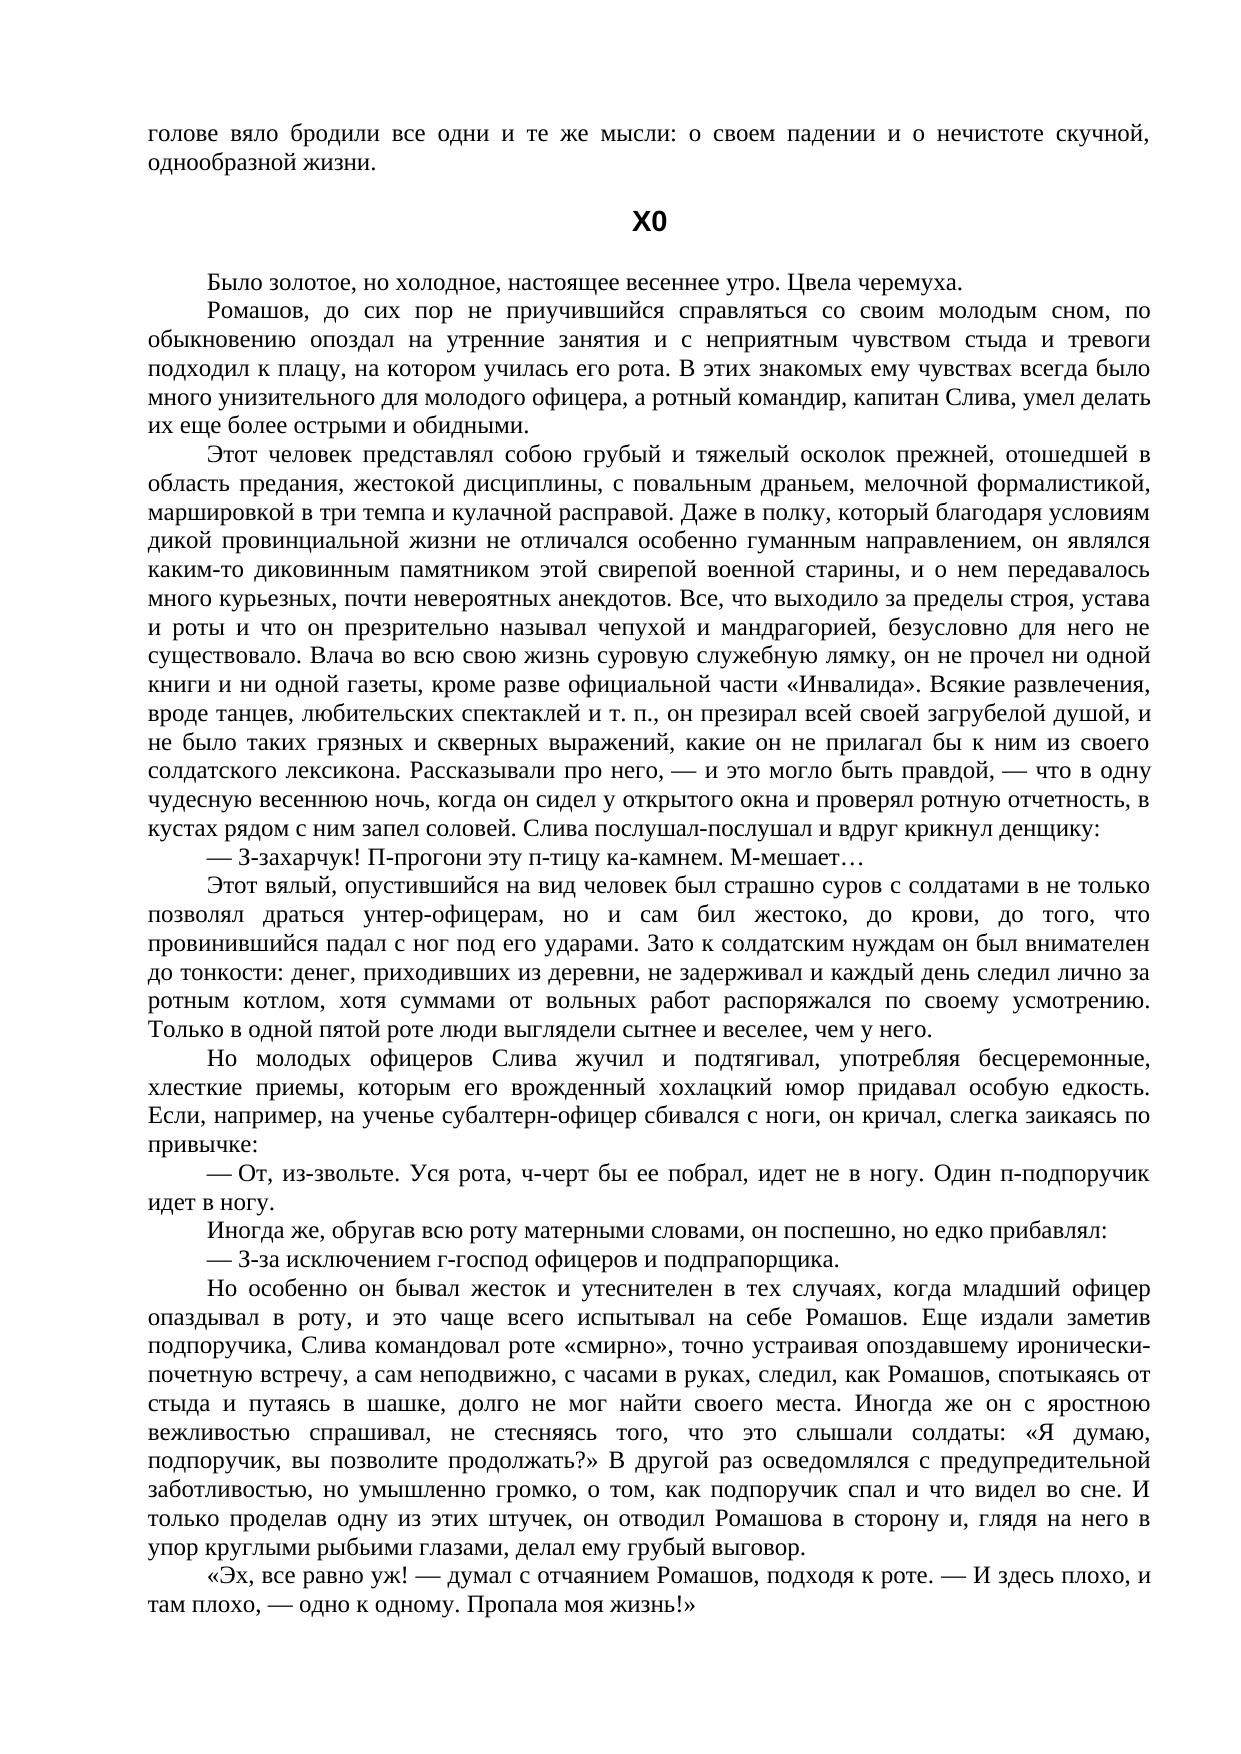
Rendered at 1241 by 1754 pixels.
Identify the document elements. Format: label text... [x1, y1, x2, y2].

text Этот вялый, опустившийся на вид человек был страшно суров с солдатами в не только позволял драться унтер-офицерам, но и сам бил жестоко, до крови, до того, что провинившийся падал с ног под его ударами. Зато к солдатским нуждам он был внимателен до тонкости: денег, приходивших из деревни, не задерживал и каждый день следил лично за ротным котлом, хотя суммами от вольных работ распоряжался по своему усмотрению. Только в одной пятой роте люди выглядели сытнее и веселее, чем у него. [148, 870, 1152, 1043]
text — З-захарчук! П-прогони эту п-тицу ка-камнем. М-мешает… [148, 842, 1152, 870]
text — З-за исключением г-господ офицеров и подпрапорщика. [148, 1244, 1152, 1273]
text Было золотое, но холодное, настоящее весеннее утро. Цвела черемуха. [148, 267, 1152, 295]
subtitle X0 [148, 204, 1152, 238]
text Но особенно он бывал жесток и утеснителен в тех случаях, когда младший офицер опаздывал в роту, и это чаще всего испытывал на себе Ромашов. Еще издали заметив подпоручика, Слива командовал роте «смирно», точно устраивая опоздавшему иронически-почетную встречу, а сам неподвижно, с часами в руках, следил, как Ромашов, спотыкаясь от стыда и путаясь в шашке, долго не мог найти своего места. Иногда же он с яростною вежливостью спрашивал, не стесняясь того, что это слышали солдаты: «Я думаю, подпоручик, вы позволите продолжать?» В другой раз осведомлялся с предупредительной заботливостью, но умышленно громко, о том, как подпоручик спал и что видел во сне. И только проделав одну из этих штучек, он отводил Ромашова в сторону и, глядя на него в упор круглыми рыбьими глазами, делал ему грубый выговор. [148, 1273, 1152, 1560]
text «Эх, все равно уж! — думал с отчаянием Ромашов, подходя к роте. — И здесь плохо, и там плохо, — одно к одному. Пропала моя жизнь!» [148, 1560, 1152, 1618]
text Иногда же, обругав всю роту матерными словами, он поспешно, но едко прибавлял: [148, 1215, 1152, 1244]
text голове вяло бродили все одни и те же мысли: о своем падении и о нечистоте скучной, однообразной жизни. [148, 118, 1152, 176]
text Этот человек представлял собою грубый и тяжелый осколок прежней, отошедшей в область предания, жестокой дисциплины, с повальным драньем, мелочной формалистикой, маршировкой в три темпа и кулачной расправой. Даже в полку, который благодаря условиям дикой провинциальной жизни не отличался особенно гуманным направлением, он являлся каким-то диковинным памятником этой свирепой военной старины, и о нем передавалось много курьезных, почти невероятных анекдотов. Все, что выходило за пределы строя, устава и роты и что он презрительно называл чепухой и мандрагорией, безусловно для него не существовало. Влача во всю свою жизнь суровую служебную лямку, он не прочел ни одной книги и ни одной газеты, кроме разве официальной части «Инвалида». Всякие развлечения, вроде танцев, любительских спектаклей и т. п., он презирал всей своей загрубелой душой, и не было таких грязных и скверных выражений, какие он не прилагал бы к ним из своего солдатского лексикона. Рассказывали про него, — и это могло быть правдой, — что в одну чудесную весеннюю ночь, когда он сидел у открытого окна и проверял ротную отчетность, в кустах рядом с ним запел соловей. Слива послушал-послушал и вдруг крикнул денщику: [148, 439, 1152, 842]
text Но молодых офицеров Слива жучил и подтягивал, употребляя бесцеремонные, хлесткие приемы, которым его врожденный хохлацкий юмор придавал особую едкость. Если, например, на ученье субалтерн-офицер сбивался с ноги, он кричал, слегка заикаясь по привычке: [148, 1043, 1152, 1158]
text Ромашов, до сих пор не приучившийся справляться со своим молодым сном, по обыкновению опоздал на утренние занятия и с неприятным чувством стыда и тревоги подходил к плацу, на котором училась его рота. В этих знакомых ему чувствах всегда было много унизительного для молодого офицера, а ротный командир, капитан Слива, умел делать их еще более острыми и обидными. [148, 295, 1152, 439]
text — От, из-звольте. Уся рота, ч-черт бы ее побрал, идет не в ногу. Один п-подпоручик идет в ногу. [148, 1158, 1152, 1215]
